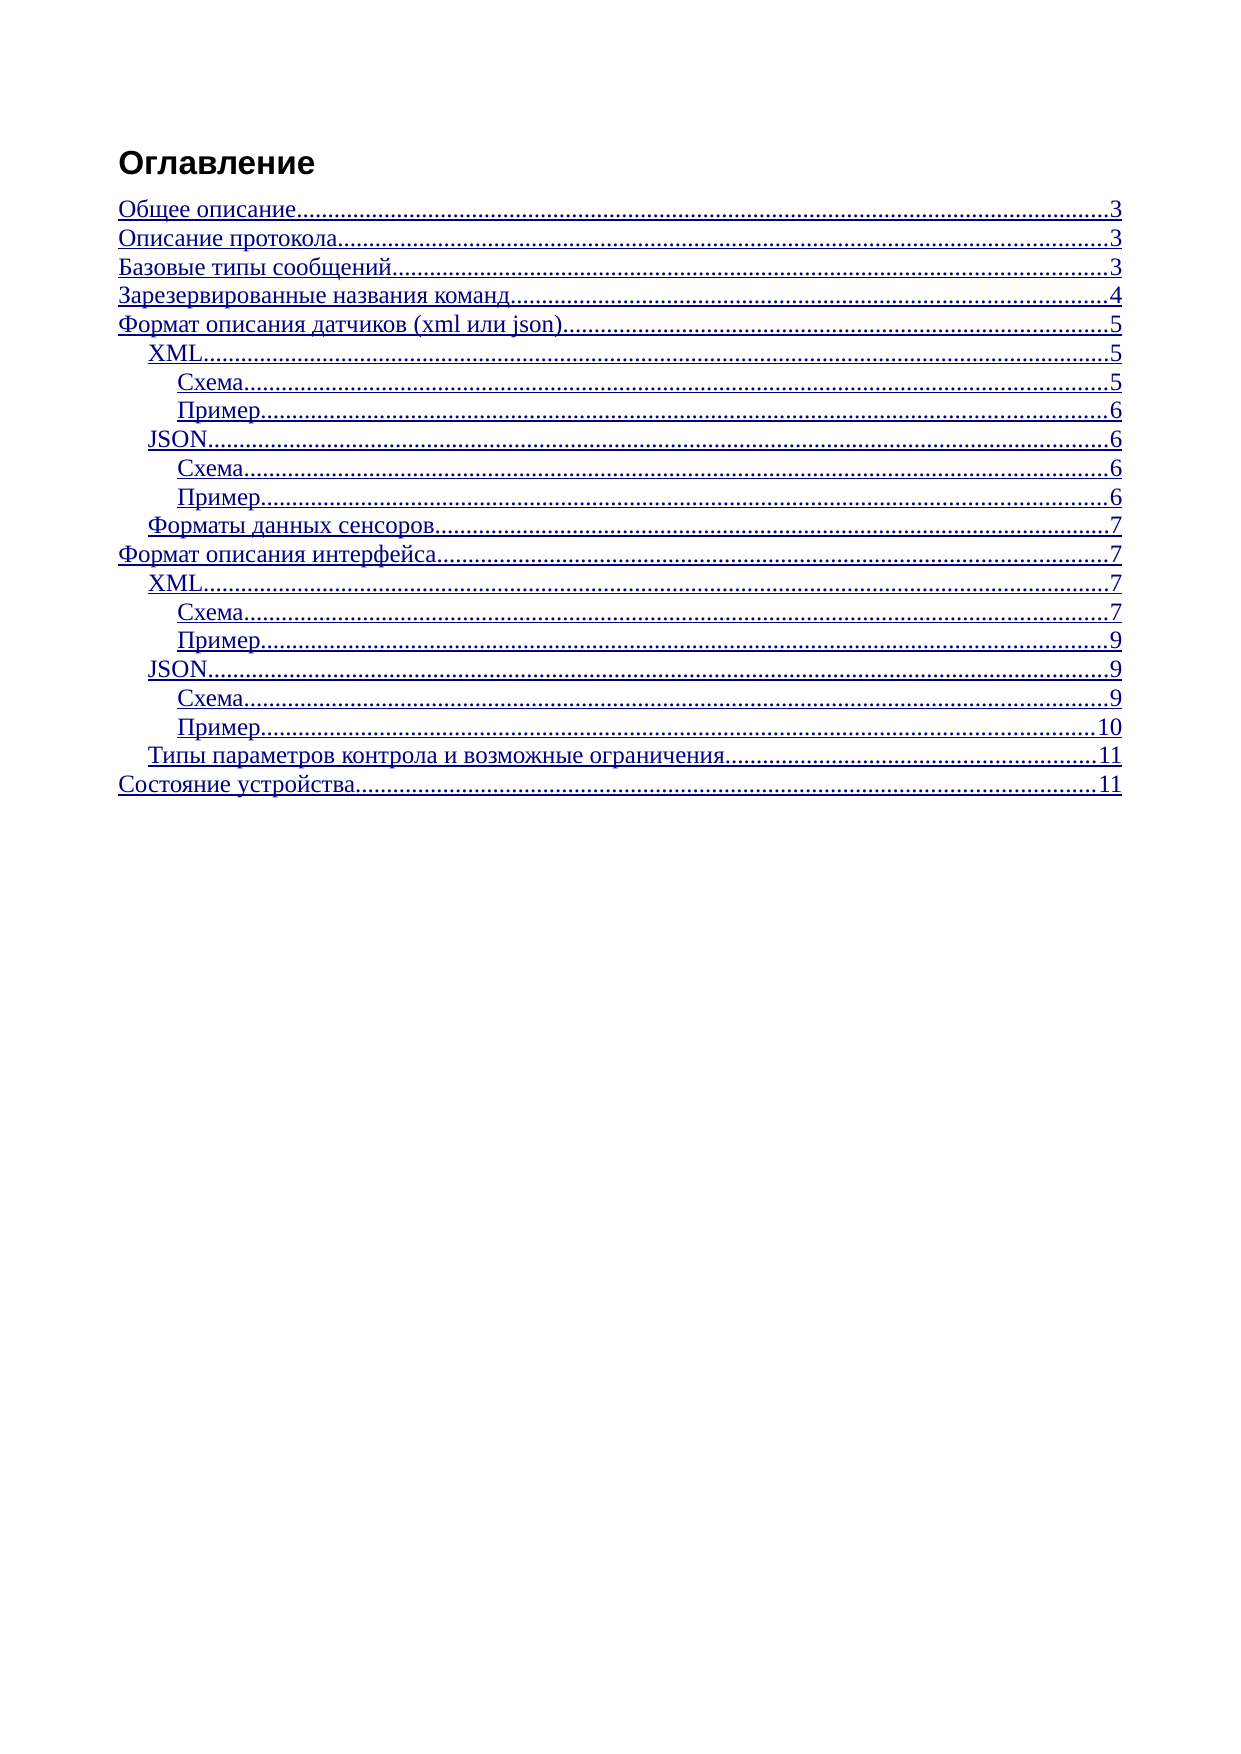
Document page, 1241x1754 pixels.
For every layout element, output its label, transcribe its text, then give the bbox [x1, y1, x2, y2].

text XML 5 [148, 338, 1122, 363]
text Пример 10 [177, 712, 1122, 737]
text Форматы данных сенсоров 7 [148, 510, 1122, 535]
text Пример 6 [177, 395, 1122, 420]
text Типы параметров контрола и возможные ограничения 11 [148, 740, 1122, 765]
text JSON 6 [148, 424, 1122, 449]
text JSON 9 [148, 654, 1122, 679]
subtitle Оглавление [118, 143, 1122, 182]
text Общее описание 3 [118, 194, 1122, 219]
text Формат описания интерфейса 7 [118, 539, 1122, 564]
text Зарезервированные названия команд 4 [118, 280, 1122, 305]
text Схема 6 [177, 453, 1122, 478]
text Схема 9 [177, 683, 1122, 708]
text Пример 9 [177, 625, 1122, 650]
text Состояние устройства 11 [118, 769, 1122, 794]
text Описание протокола 3 [118, 223, 1122, 248]
text Пример 6 [177, 482, 1122, 507]
text XML 7 [148, 568, 1122, 593]
text Базовые типы сообщений 3 [118, 252, 1122, 277]
text Формат описания датчиков (xml или json) 5 [118, 309, 1122, 334]
text Схема 5 [177, 367, 1122, 392]
text Схема 7 [177, 597, 1122, 622]
